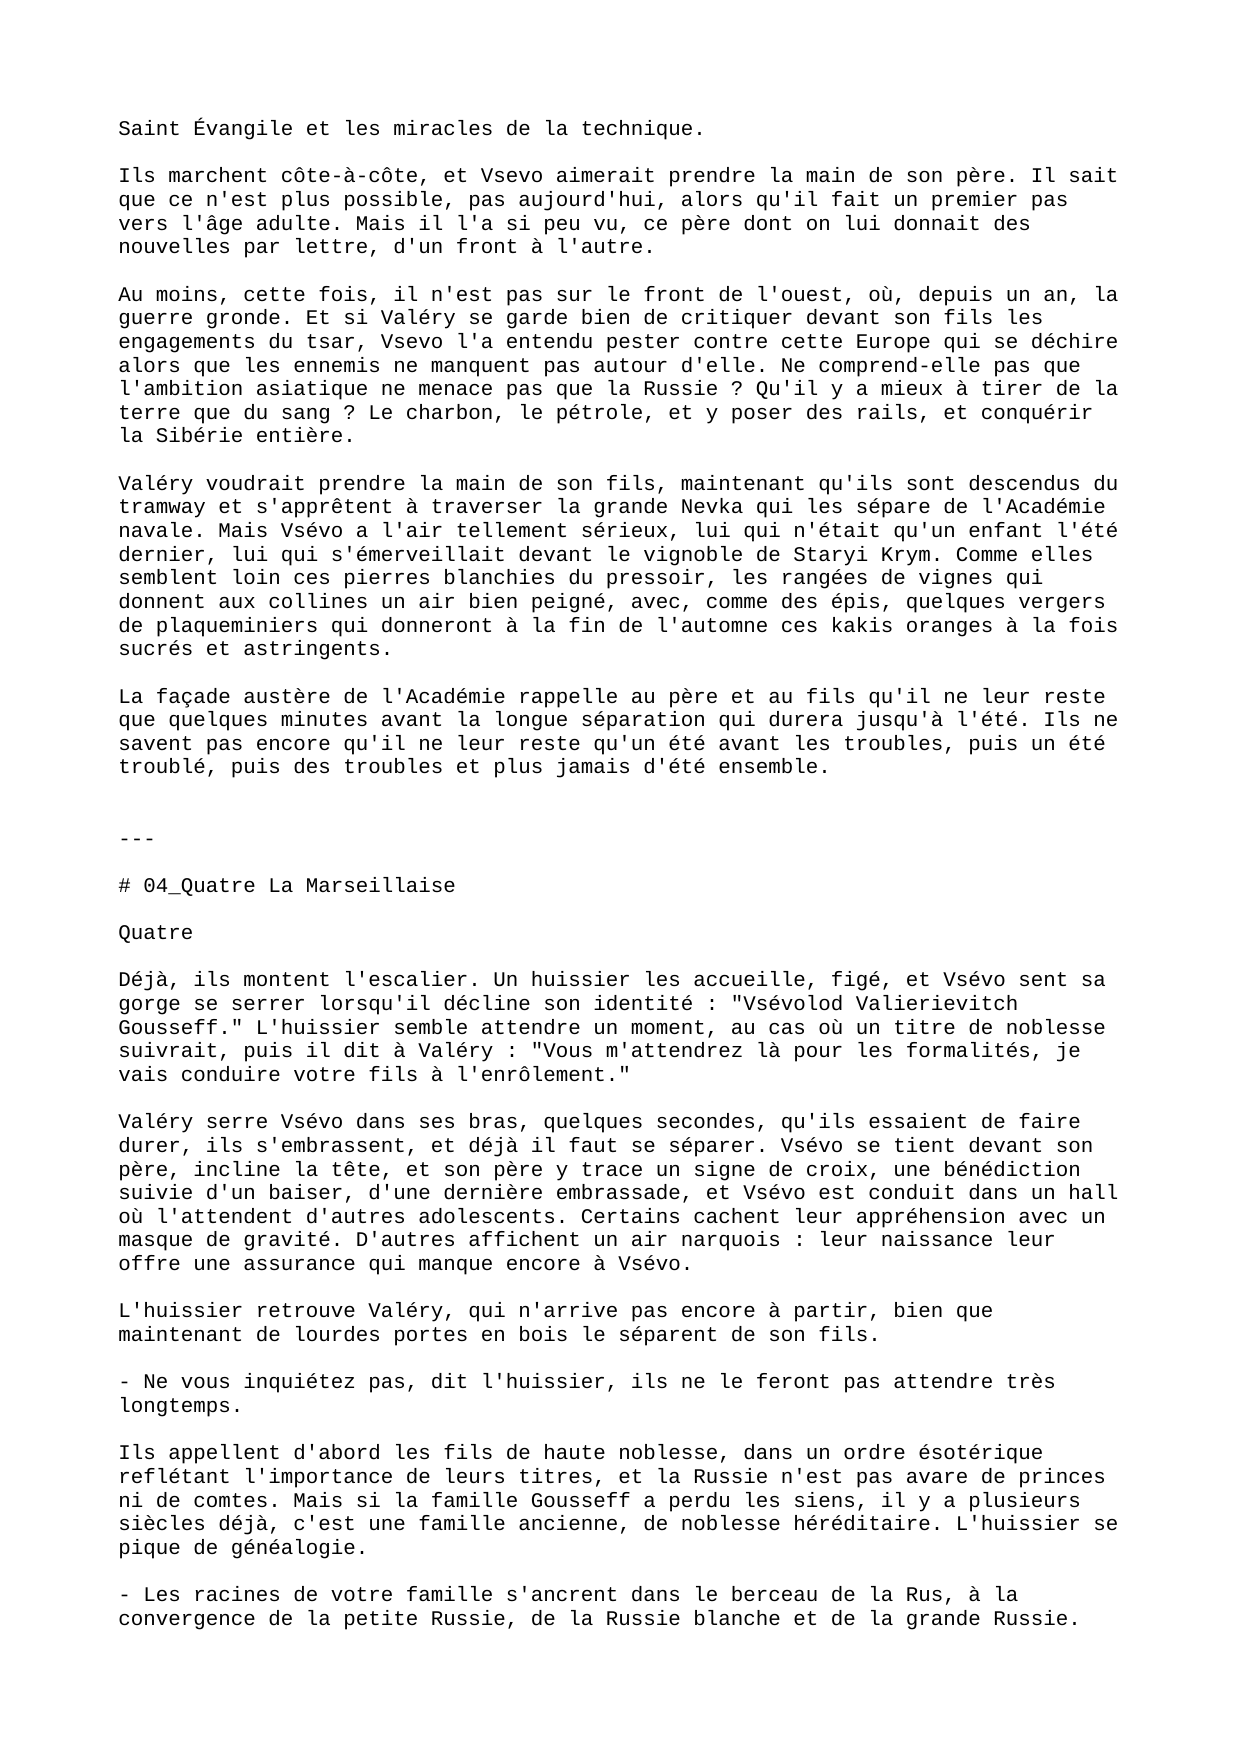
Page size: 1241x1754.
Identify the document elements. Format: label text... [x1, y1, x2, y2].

text # 04_Quatre La Marseillaise [118, 875, 1122, 898]
text - Les racines de votre famille s'ancrent dans le berceau de la Rus, à la convergence de la petite Russie, de la Russie blanche et de la grande Russie. [118, 1584, 1122, 1631]
text Valéry voudrait prendre la main de son fils, maintenant qu'ils sont descendus du tramway et s'apprêtent à traverser la grande Nevka qui les sépare de l'Académie navale. Mais Vsévo a l'air tellement sérieux, lui qui n'était qu'un enfant l'été dernier, lui qui s'émerveillait devant le vignoble de Staryi Krym. Comme elles semblent loin ces pierres blanchies du pressoir, les rangées de vignes qui donnent aux collines un air bien peigné, avec, comme des épis, quelques vergers de plaqueminiers qui donneront à la fin de l'automne ces kakis oranges à la fois sucrés et astringents. [118, 473, 1122, 662]
text Au moins, cette fois, il n'est pas sur le front de l'ouest, où, depuis un an, la guerre gronde. Et si Valéry se garde bien de critiquer devant son fils les engagements du tsar, Vsevo l'a entendu pester contre cette Europe qui se déchire alors que les ennemis ne manquent pas autour d'elle. Ne comprend-elle pas que l'ambition asiatique ne menace pas que la Russie ? Qu'il y a mieux à tirer de la terre que du sang ? Le charbon, le pétrole, et y poser des rails, et conquérir la Sibérie entière. [118, 284, 1122, 449]
text - Ne vous inquiétez pas, dit l'huissier, ils ne le feront pas attendre très longtemps. [118, 1371, 1122, 1419]
text Déjà, ils montent l'escalier. Un huissier les accueille, figé, et Vsévo sent sa gorge se serrer lorsqu'il décline son identité : "Vsévolod Valierievitch Gousseff." L'huissier semble attendre un moment, au cas où un titre de noblesse suivrait, puis il dit à Valéry : "Vous m'attendrez là pour les formalités, je vais conduire votre fils à l'enrôlement." [118, 969, 1122, 1088]
text --- [118, 827, 1122, 851]
text L'huissier retrouve Valéry, qui n'arrive pas encore à partir, bien que maintenant de lourdes portes en bois le séparent de son fils. [118, 1300, 1122, 1348]
text Ils marchent côte-à-côte, et Vsevo aimerait prendre la main de son père. Il sait que ce n'est plus possible, pas aujourd'hui, alors qu'il fait un premier pas vers l'âge adulte. Mais il l'a si peu vu, ce père dont on lui donnait des nouvelles par lettre, d'un front à l'autre. [118, 165, 1122, 260]
text Valéry serre Vsévo dans ses bras, quelques secondes, qu'ils essaient de faire durer, ils s'embrassent, et déjà il faut se séparer. Vsévo se tient devant son père, incline la tête, et son père y trace un signe de croix, une bénédiction suivie d'un baiser, d'une dernière embrassade, et Vsévo est conduit dans un hall où l'attendent d'autres adolescents. Certains cachent leur appréhension avec un masque de gravité. D'autres affichent un air narquois : leur naissance leur offre une assurance qui manque encore à Vsévo. [118, 1111, 1122, 1277]
text La façade austère de l'Académie rappelle au père et au fils qu'il ne leur reste que quelques minutes avant la longue séparation qui durera jusqu'à l'été. Ils ne savent pas encore qu'il ne leur reste qu'un été avant les troubles, puis un été troublé, puis des troubles et plus jamais d'été ensemble. [118, 686, 1122, 780]
text Quatre [118, 922, 1122, 946]
text Saint Évangile et les miracles de la technique. [118, 118, 1122, 142]
text Ils appellent d'abord les fils de haute noblesse, dans un ordre ésotérique reflétant l'importance de leurs titres, et la Russie n'est pas avare de princes ni de comtes. Mais si la famille Gousseff a perdu les siens, il y a plusieurs siècles déjà, c'est une famille ancienne, de noblesse héréditaire. L'huissier se pique de généalogie. [118, 1442, 1122, 1561]
